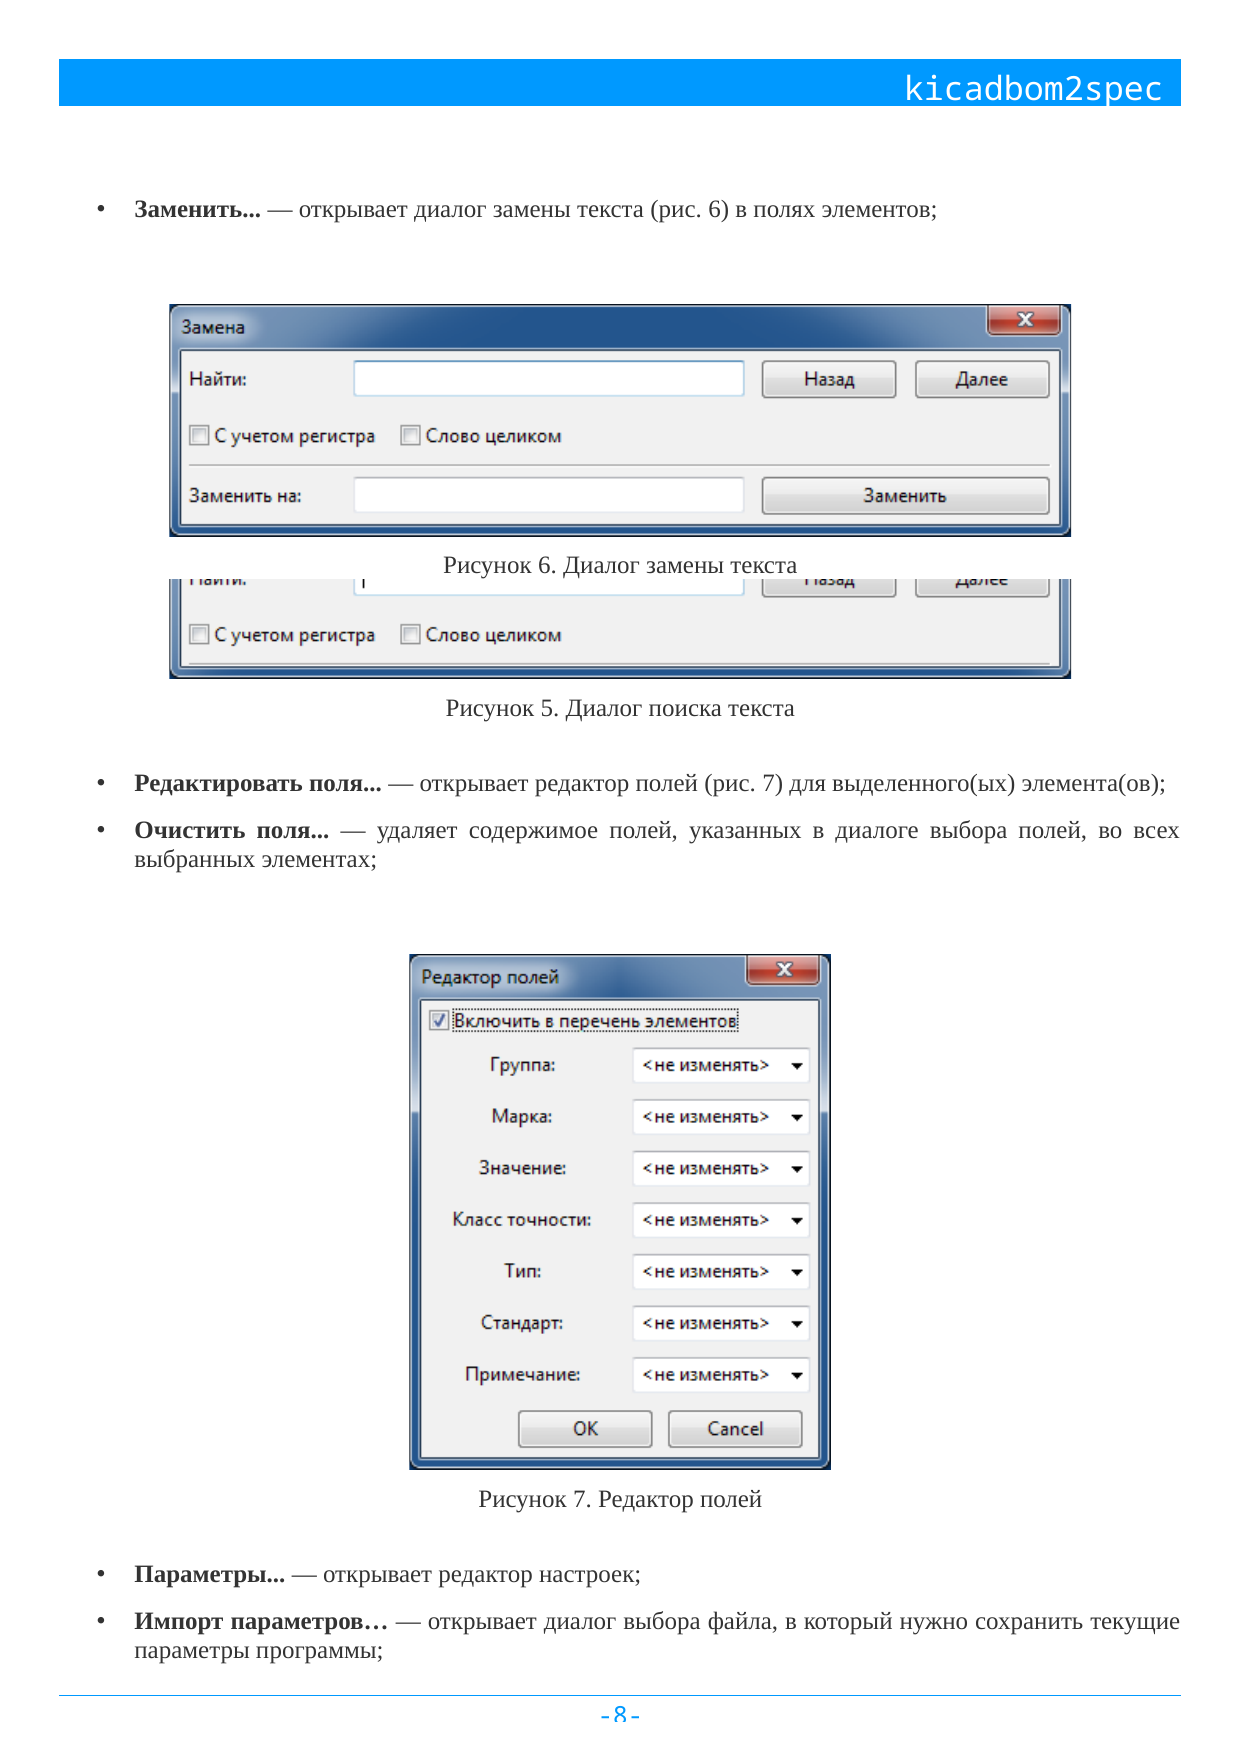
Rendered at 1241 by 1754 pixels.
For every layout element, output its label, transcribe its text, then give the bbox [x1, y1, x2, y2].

picture [169, 304, 1072, 537]
text Рисунок 6. Диалог замены текста [160, 305, 1080, 579]
list Импорт параметров… — открывает диалог выбора файла, в который нужно сохранить текущие параметры программы; [97, 1606, 1181, 1663]
list Параметры... — открывает редактор настроек; [97, 1559, 1181, 1588]
picture [169, 579, 1072, 679]
list Очистить поля... — удаляет содержимое полей, указанных в диалоге выбора полей, во всех выбранных элементах; [97, 815, 1181, 872]
picture [409, 954, 831, 1470]
list Редактировать поля... — открывает редактор полей (рис. 7) для выделенного(ых) элемента(ов); [97, 768, 1181, 797]
text Рисунок 5. Диалог поиска текста [155, 504, 1085, 722]
list Заменить... — открывает диалог замены текста (рис. 6) в полях элементов; [97, 194, 1181, 223]
text Рисунок 7. Редактор полей [377, 954, 863, 1513]
